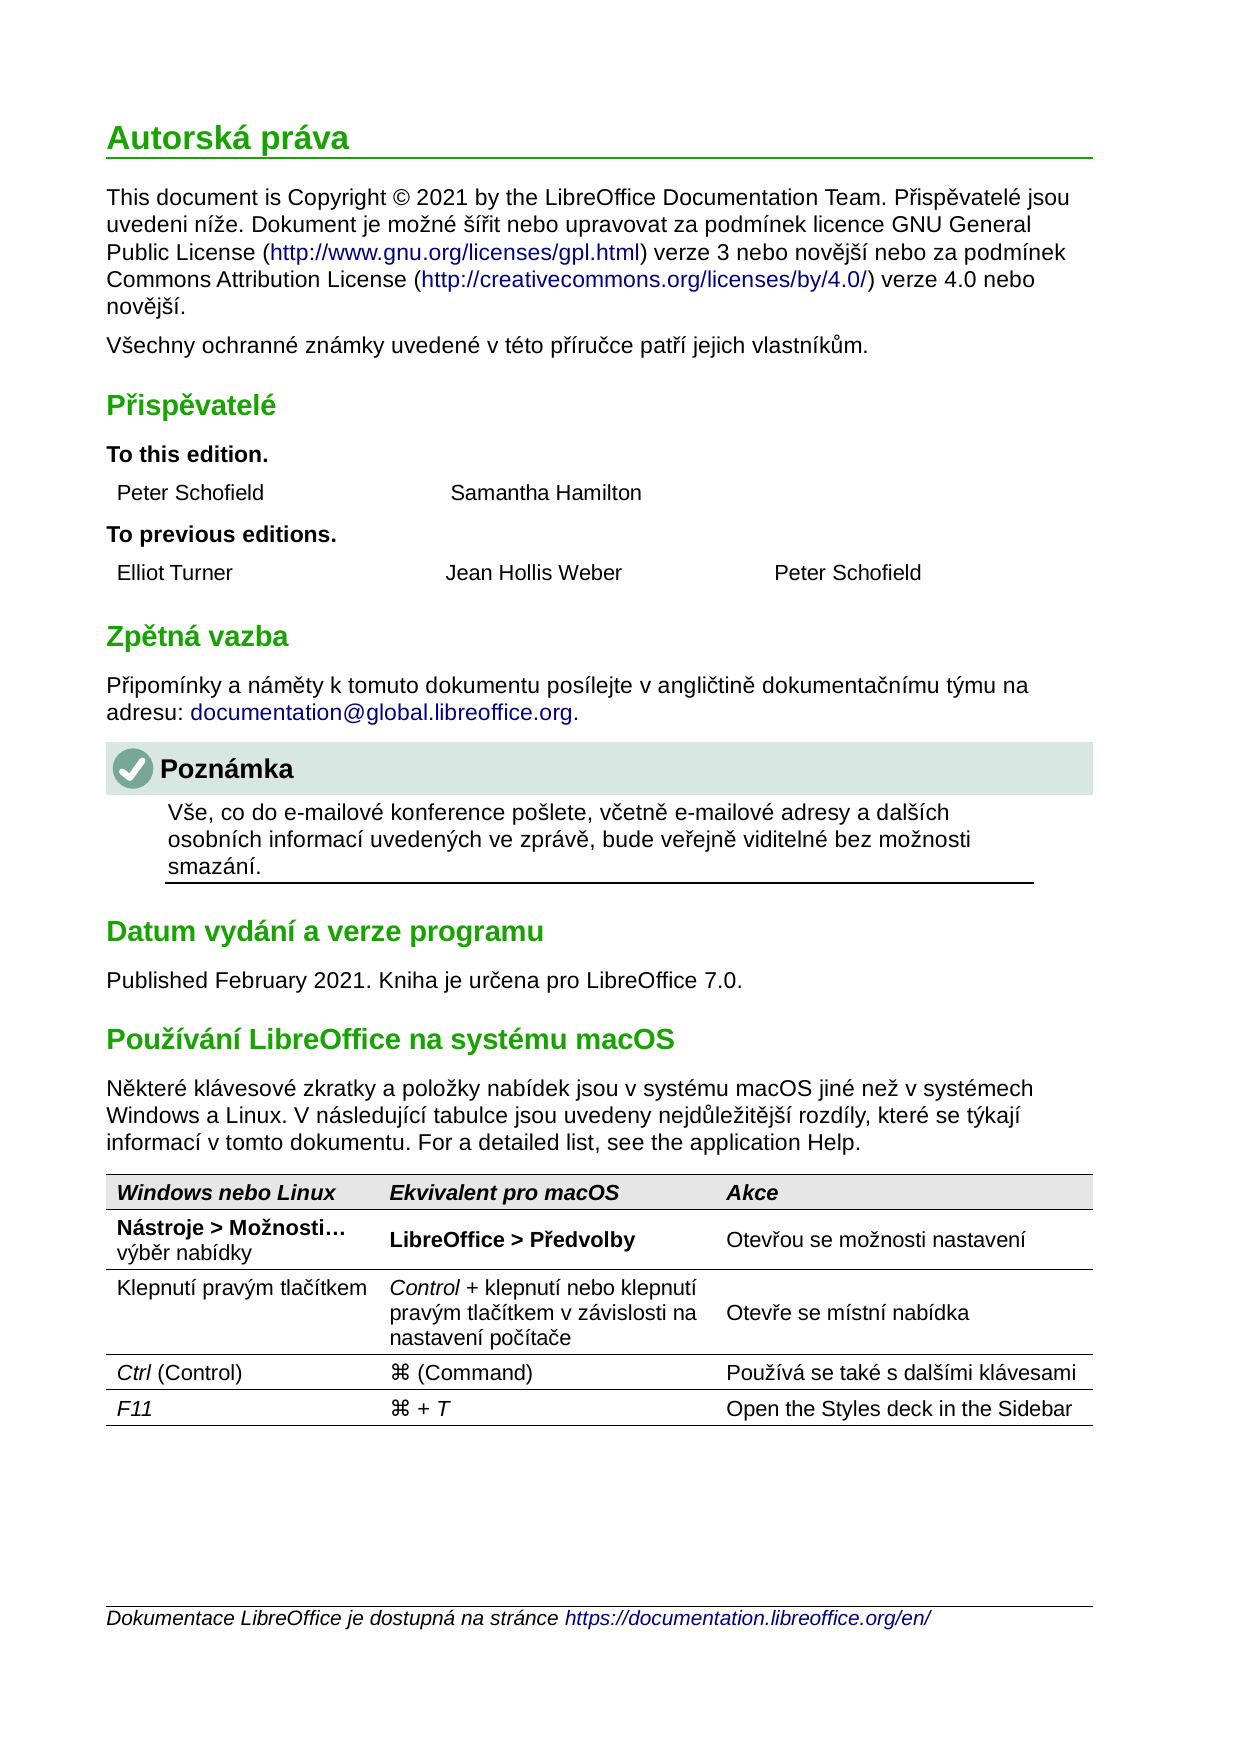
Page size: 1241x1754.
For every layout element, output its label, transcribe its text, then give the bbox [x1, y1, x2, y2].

subtitle Datum vydání a verze programu [106, 914, 1093, 947]
text To previous editions. [106, 521, 1093, 548]
table_cell ⌘ (Command) [379, 1355, 716, 1389]
table_cell ⌘ + T [379, 1390, 716, 1424]
table_header Peter Schofield [764, 560, 1093, 589]
table_cell LibreOffice > Předvolby [379, 1210, 716, 1269]
table_cell Ctrl (Control) [106, 1355, 379, 1389]
table_cell Klepnutí pravým tlačítkem [106, 1270, 379, 1354]
text This document is Copyright © 2021 by the LibreOffice Documentation Team. Přispěvatelé jsou uvedeni níže. Dokument je možné šířit nebo upravovat za podmínek licence GNU General Public License (http://www.gnu.org/licenses/gpl.html) verze 3 nebo novější nebo za podmínek Commons Attribution License (http://creativecommons.org/licenses/by/4.0/) verze 4.0 nebo novější. [106, 184, 1093, 319]
table_cell Otevřou se možnosti nastavení [716, 1210, 1093, 1269]
table_header Elliot Turner [106, 560, 435, 589]
table_header Peter Schofield [106, 480, 440, 509]
table_cell Control + klepnutí nebo klepnutí pravým tlačítkem v závislosti na nastavení počítače [379, 1270, 716, 1354]
subtitle Zpětná vazba [106, 619, 1093, 652]
table_header Jean Hollis Weber [435, 560, 764, 589]
table_cell Open the Styles deck in the Sidebar [716, 1390, 1093, 1424]
table_cell Používá se také s dalšími klávesami [716, 1355, 1093, 1389]
subtitle Poznámka [106, 742, 1093, 795]
table_header Akce [716, 1175, 1093, 1209]
table_header Windows nebo Linux [106, 1175, 379, 1209]
table_cell Nástroje > Možnosti… výběr nabídky [106, 1210, 379, 1269]
table_cell Otevře se místní nabídka [716, 1270, 1093, 1354]
text Připomínky a náměty k tomuto dokumentu posílejte v angličtině dokumentačnímu týmu na adresu: documentation@global.libreoffice.org. [106, 671, 1093, 725]
subtitle Autorská práva [106, 118, 1093, 157]
text Vše, co do e-mailové konference pošlete, včetně e-mailové adresy a dalších osobních informací uvedených ve zprávě, bude veřejně viditelné bez možnosti smazání. [164, 795, 1034, 884]
text Published February 2021. Kniha je určena pro LibreOffice 7.0. [106, 966, 1093, 993]
table_cell F11 [106, 1390, 379, 1424]
table_header Samantha Hamilton [440, 480, 766, 509]
table_header [766, 480, 1093, 509]
table_header Ekvivalent pro macOS [379, 1175, 716, 1209]
subtitle Přispěvatelé [106, 388, 1093, 421]
text Některé klávesové zkratky a položky nabídek jsou v systému macOS jiné než v systémech Windows a Linux. V následující tabulce jsou uvedeny nejdůležitější rozdíly, které se týkají informací v tomto dokumentu. For a detailed list, see the application Help. [106, 1074, 1093, 1156]
subtitle Používání LibreOffice na systému macOS [106, 1022, 1093, 1056]
text To this edition. [106, 440, 1093, 467]
text Všechny ochranné známky uvedené v této příručce patří jejich vlastníkům. [106, 332, 1093, 359]
